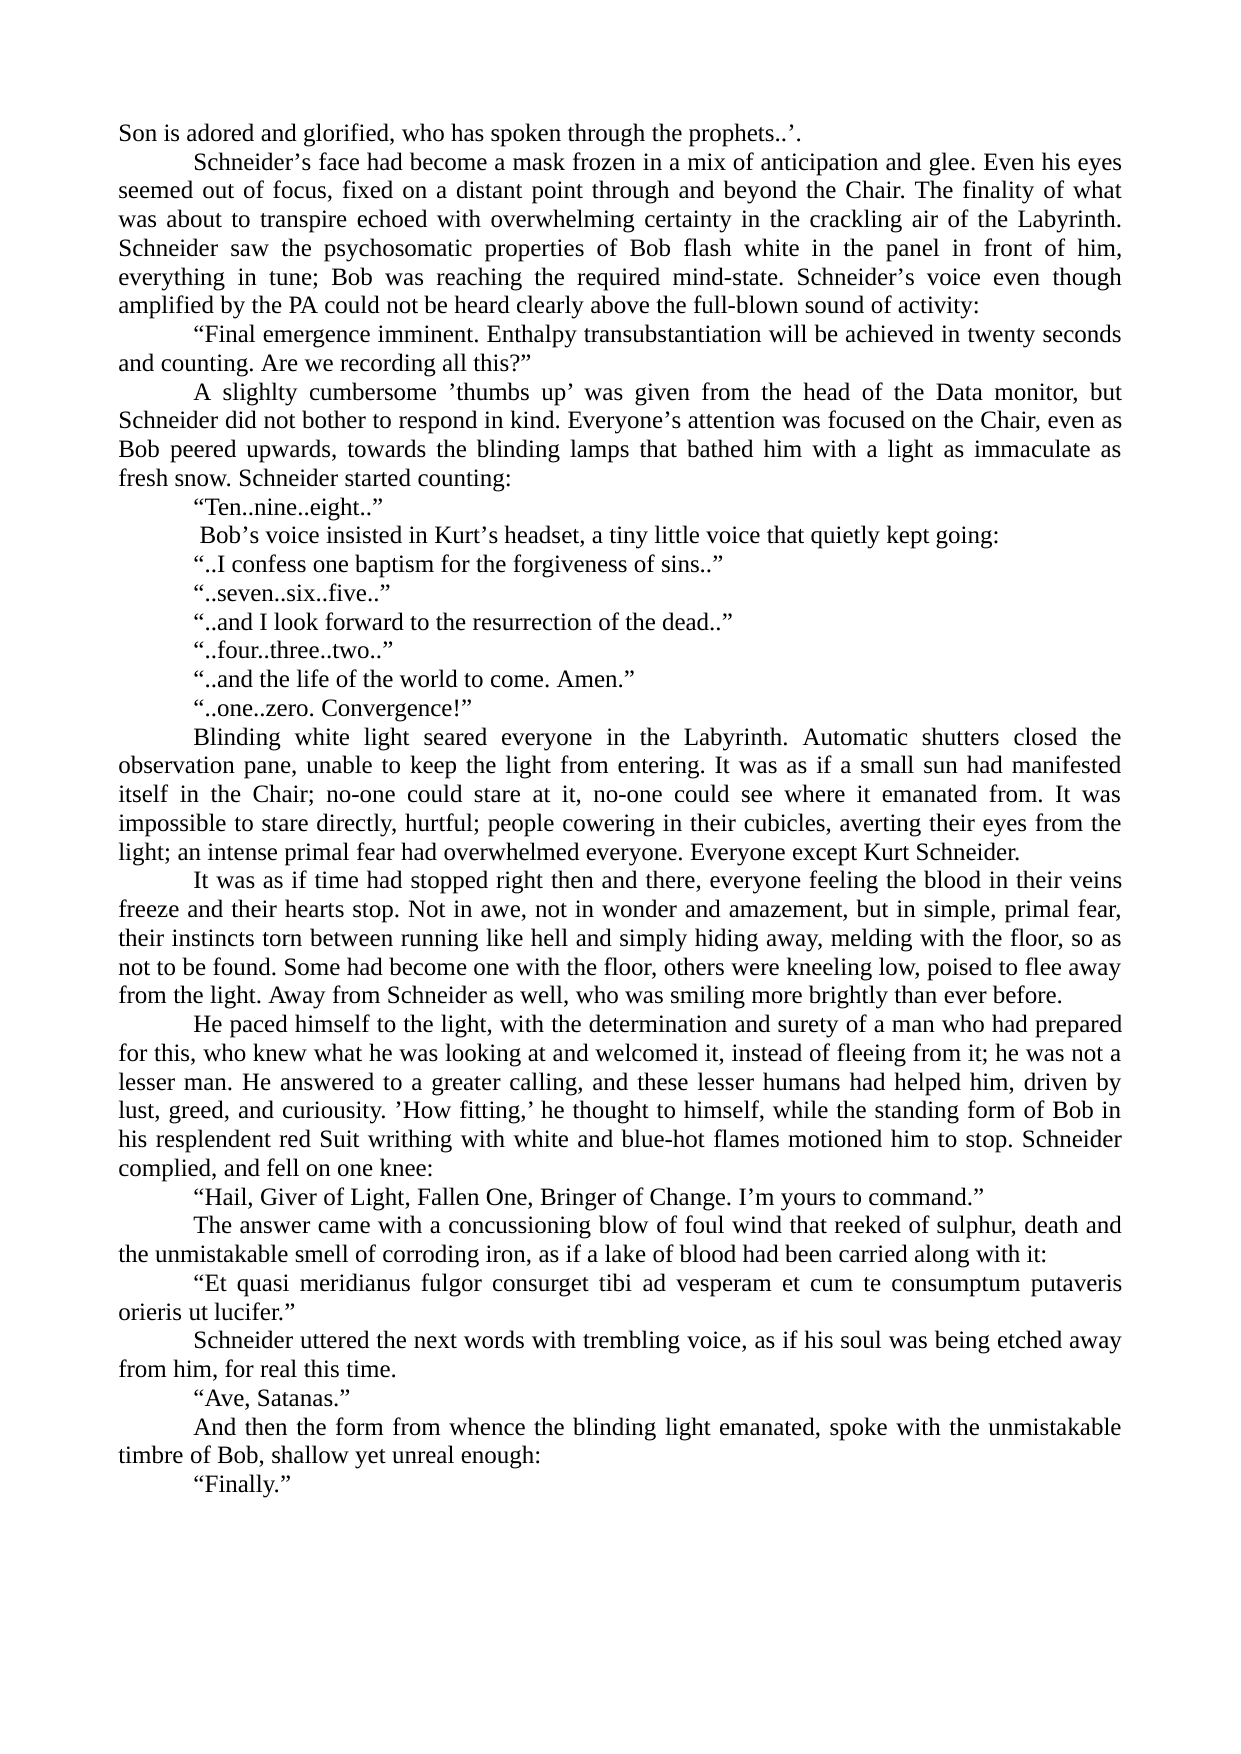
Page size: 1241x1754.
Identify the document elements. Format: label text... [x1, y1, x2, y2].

text “..and I look forward to the resurrection of the dead..” [118, 607, 1122, 636]
text “Finally.” [118, 1469, 1122, 1498]
text Blinding white light seared everyone in the Labyrinth. Automatic shutters closed the observation pane, unable to keep the light from entering. It was as if a small sun had manifested itself in the Chair; no-one could stare at it, no-one could see where it emanated from. It was impossible to stare directly, hurtful; people cowering in their cubicles, averting their eyes from the light; an intense primal fear had overwhelmed everyone. Everyone except Kurt Schneider. [118, 722, 1122, 866]
text “..I confess one baptism for the forgiveness of sins..” [118, 549, 1122, 578]
text “Ave, Satanas.” [118, 1383, 1122, 1412]
text “Et quasi meridianus fulgor consurget tibi ad vesperam et cum te consumptum putaveris orieris ut lucifer.” [118, 1268, 1122, 1326]
text Schneider uttered the next words with trembling voice, as if his soul was being etched away from him, for real this time. [118, 1326, 1122, 1383]
text A slighlty cumbersome ’thumbs up’ was given from the head of the Data monitor, but Schneider did not bother to respond in kind. Everyone’s attention was focused on the Chair, even as Bob peered upwards, towards the blinding lamps that bathed him with a light as immaculate as fresh snow. Schneider started counting: [118, 377, 1122, 492]
text “Final emergence imminent. Enthalpy transubstantiation will be achieved in twenty seconds and counting. Are we recording all this?” [118, 319, 1122, 377]
text “..one..zero. Convergence!” [118, 693, 1122, 722]
text “Hail, Giver of Light, Fallen One, Bringer of Change. I’m yours to command.” [118, 1182, 1122, 1211]
text It was as if time had stopped right then and there, everyone feeling the blood in their veins freeze and their hearts stop. Not in awe, not in wonder and amazement, but in simple, primal fear, their instincts torn between running like hell and simply hiding away, melding with the floor, so as not to be found. Some had become one with the floor, others were kneeling low, poised to flee away from the light. Away from Schneider as well, who was smiling more brightly than ever before. [118, 866, 1122, 1009]
text The answer came with a concussioning blow of foul wind that reeked of sulphur, death and the unmistakable smell of corroding iron, as if a lake of blood had been carried along with it: [118, 1211, 1122, 1268]
text “..four..three..two..” [118, 636, 1122, 664]
text Schneider’s face had become a mask frozen in a mix of anticipation and glee. Even his eyes seemed out of focus, fixed on a distant point through and beyond the Chair. The finality of what was about to transpire echoed with overwhelming certainty in the crackling air of the Labyrinth. Schneider saw the psychosomatic properties of Bob flash white in the panel in front of him, everything in tune; Bob was reaching the required mind-state. Schneider’s voice even though amplified by the PA could not be heard clearly above the full-blown sound of activity: [118, 147, 1122, 319]
text “..and the life of the world to come. Amen.” [118, 664, 1122, 693]
text Son is adored and glorified, who has spoken through the prophets..’. [118, 118, 1122, 147]
text And then the form from whence the blinding light emanated, spoke with the unmistakable timbre of Bob, shallow yet unreal enough: [118, 1412, 1122, 1469]
text Bob’s voice insisted in Kurt’s headset, a tiny little voice that quietly kept going: [118, 521, 1122, 549]
text He paced himself to the light, with the determination and surety of a man who had prepared for this, who knew what he was looking at and welcomed it, instead of fleeing from it; he was not a lesser man. He answered to a greater calling, and these lesser humans had helped him, driven by lust, greed, and curiousity. ’How fitting,’ he thought to himself, while the standing form of Bob in his resplendent red Suit writhing with white and blue-hot flames motioned him to stop. Schneider complied, and fell on one knee: [118, 1009, 1122, 1182]
text “Ten..nine..eight..” [118, 492, 1122, 521]
text “..seven..six..five..” [118, 578, 1122, 607]
